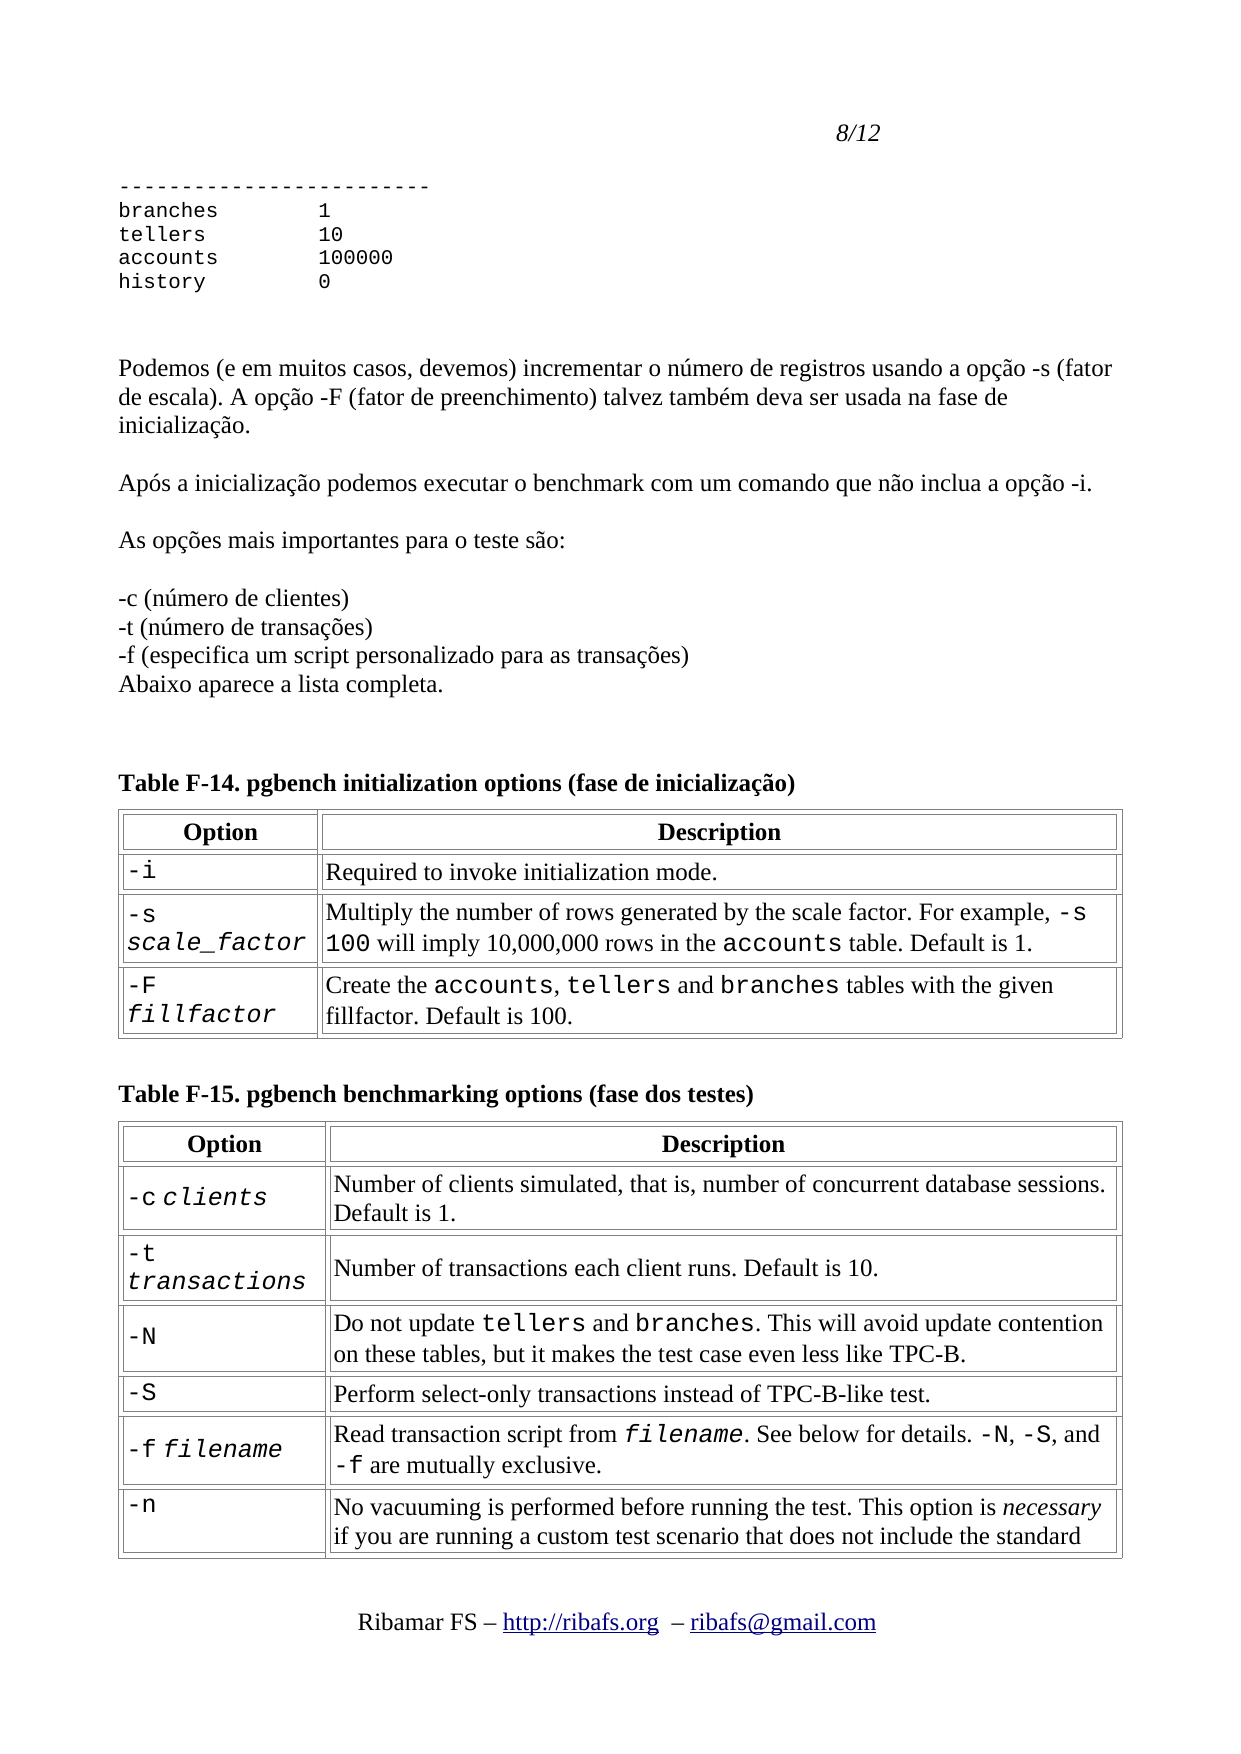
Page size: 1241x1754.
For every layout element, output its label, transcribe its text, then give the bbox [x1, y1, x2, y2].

text tellers 10 [118, 224, 1122, 247]
table_header Option [119, 810, 317, 854]
text ------------------------- [118, 176, 1122, 200]
text history 0 [118, 271, 1122, 294]
text -c (número de clientes) [118, 583, 1122, 612]
table_cell Read transaction script from filename. See below for details. -N, -S, and -f are mutually exclusive. [326, 1417, 1122, 1489]
text Podemos (e em muitos casos, devemos) incrementar o número de registros usando a opção -s (fator de escala). A opção -F (fator de preenchimento) talvez também deva ser usada na fase de inicialização. [118, 353, 1122, 439]
table_cell -c clients [119, 1167, 325, 1235]
text branches 1 [118, 200, 1122, 224]
table_cell Number of transactions each client runs. Default is 10. [326, 1236, 1122, 1305]
table_header Description [326, 1122, 1122, 1166]
table_cell -N [119, 1306, 325, 1376]
text accounts 100000 [118, 247, 1122, 271]
table_cell -F fillfactor [119, 968, 317, 1038]
table_header Option [119, 1122, 325, 1166]
table_cell Create the accounts, tellers and branches tables with the given fillfactor. Default is 100. [318, 968, 1122, 1038]
text Abaixo aparece a lista completa. [118, 669, 1122, 698]
table_cell Perform select-only transactions instead of TPC-B-like test. [326, 1377, 1122, 1416]
text Após a inicialização podemos executar o benchmark com um comando que não inclua a opção -i. [118, 468, 1122, 497]
text Table F-15. pgbench benchmarking options (fase dos testes) [118, 1079, 1122, 1108]
table_cell -S [119, 1377, 325, 1416]
table_cell Do not update tellers and branches. This will avoid update contention on these tables, but it makes the test case even less like TPC-B. [326, 1306, 1122, 1376]
text Table F-14. pgbench initialization options (fase de inicialização) [118, 768, 1122, 797]
table_cell Number of clients simulated, that is, number of concurrent database sessions. Default is 1. [326, 1167, 1122, 1235]
table_cell -s scale_factor [119, 895, 317, 967]
text -f (especifica um script personalizado para as transações) [118, 640, 1122, 669]
table_cell Multiply the number of rows generated by the scale factor. For example, -s 100 will imply 10,000,000 rows in the accounts table. Default is 1. [318, 895, 1122, 967]
table_cell -t transactions [119, 1236, 325, 1305]
table_cell -f filename [119, 1417, 325, 1489]
text -t (número de transações) [118, 612, 1122, 640]
table_cell -n [119, 1490, 325, 1558]
table_cell Required to invoke initialization mode. [318, 855, 1122, 894]
table_cell No vacuuming is performed before running the test. This option is necessary if you are running a custom test scenario that does not include the standard [326, 1490, 1122, 1558]
text As opções mais importantes para o teste são: [118, 525, 1122, 554]
table_cell -i [119, 855, 317, 894]
table_header Description [318, 810, 1122, 854]
